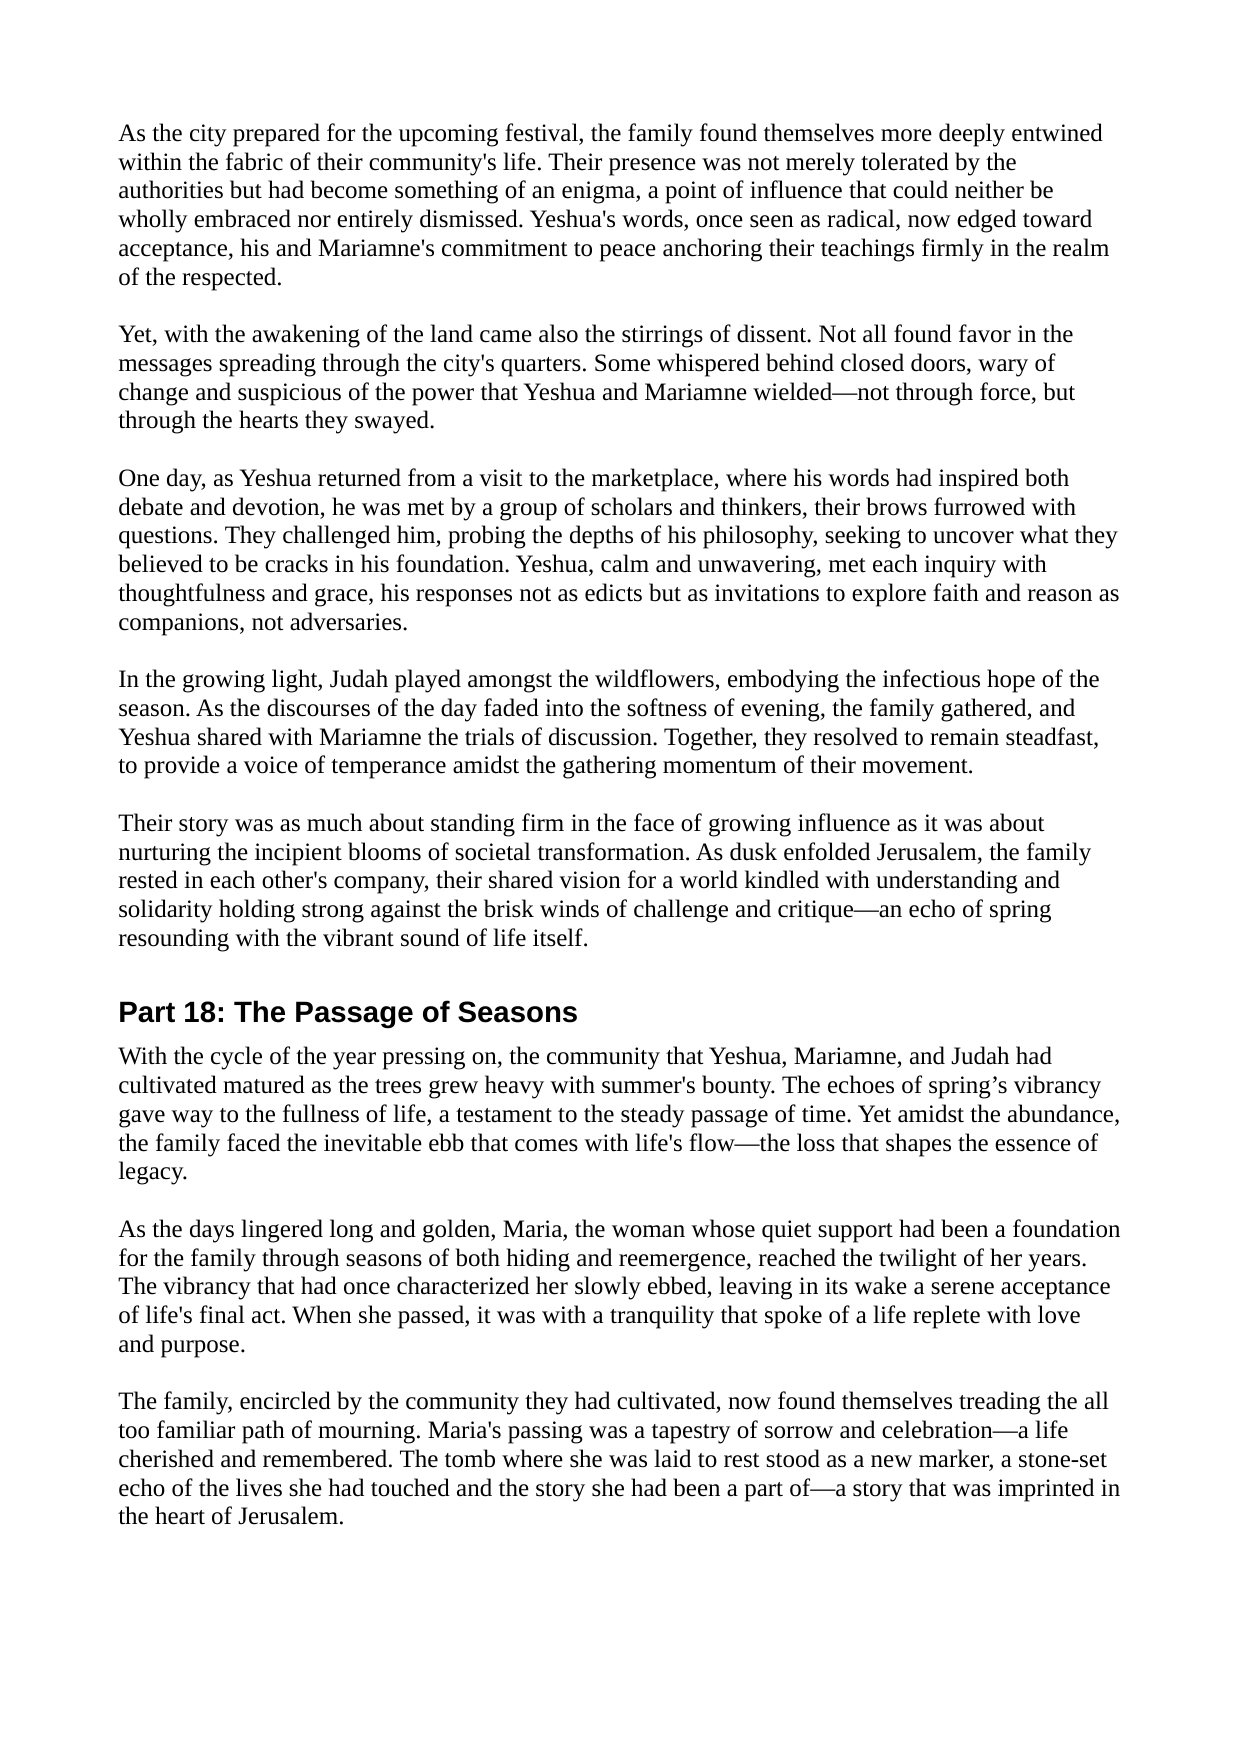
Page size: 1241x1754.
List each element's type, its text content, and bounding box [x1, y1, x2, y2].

text The family, encircled by the community they had cultivated, now found themselves treading the all too familiar path of mourning. Maria's passing was a tapestry of sorrow and celebration—a life cherished and remembered. The tomb where she was laid to rest stood as a new marker, a stone-set echo of the lives she had touched and the story she had been a part of—a story that was imprinted in the heart of Jerusalem. [118, 1386, 1122, 1530]
subtitle Part 18: The Passage of Seasons [118, 995, 1122, 1029]
text As the days lingered long and golden, Maria, the woman whose quiet support had been a foundation for the family through seasons of both hiding and reemergence, reached the twilight of her years. The vibrancy that had once characterized her slowly ebbed, leaving in its wake a serene acceptance of life's final act. When she passed, it was with a tranquility that spoke of a life replete with love and purpose. [118, 1214, 1122, 1358]
text In the growing light, Judah played amongst the wildflowers, embodying the infectious hope of the season. As the discourses of the day faded into the softness of evening, the family gathered, and Yeshua shared with Mariamne the trials of discussion. Together, they resolved to remain steadfast, to provide a voice of temperance amidst the gathering momentum of their movement. [118, 664, 1122, 779]
text With the cycle of the year pressing on, the community that Yeshua, Mariamne, and Judah had cultivated matured as the trees grew heavy with summer's bounty. The echoes of spring’s vibrancy gave way to the fullness of life, a testament to the steady passage of time. Yet amidst the abundance, the family faced the inevitable ebb that comes with life's flow—the loss that shapes the essence of legacy. [118, 1041, 1122, 1185]
text As the city prepared for the upcoming festival, the family found themselves more deeply entwined within the fabric of their community's life. Their presence was not merely tolerated by the authorities but had become something of an enigma, a point of influence that could neither be wholly embraced nor entirely dismissed. Yeshua's words, once seen as radical, now edged toward acceptance, his and Mariamne's commitment to peace anchoring their teachings firmly in the realm of the respected. [118, 118, 1122, 291]
text Their story was as much about standing firm in the face of growing influence as it was about nurturing the incipient blooms of societal transformation. As dusk enfolded Jerusalem, the family rested in each other's company, their shared vision for a world kindled with understanding and solidarity holding strong against the brisk winds of challenge and critique—an echo of spring resounding with the vibrant sound of life itself. [118, 808, 1122, 952]
text One day, as Yeshua returned from a visit to the marketplace, where his words had inspired both debate and devotion, he was met by a group of scholars and thinkers, their brows furrowed with questions. They challenged him, probing the depths of his philosophy, seeking to uncover what they believed to be cracks in his foundation. Yeshua, calm and unwavering, met each inquiry with thoughtfulness and grace, his responses not as edicts but as invitations to explore faith and reason as companions, not adversaries. [118, 463, 1122, 636]
text Yet, with the awakening of the land came also the stirrings of dissent. Not all found favor in the messages spreading through the city's quarters. Some whispered behind closed doors, wary of change and suspicious of the power that Yeshua and Mariamne wielded—not through force, but through the hearts they swayed. [118, 319, 1122, 434]
